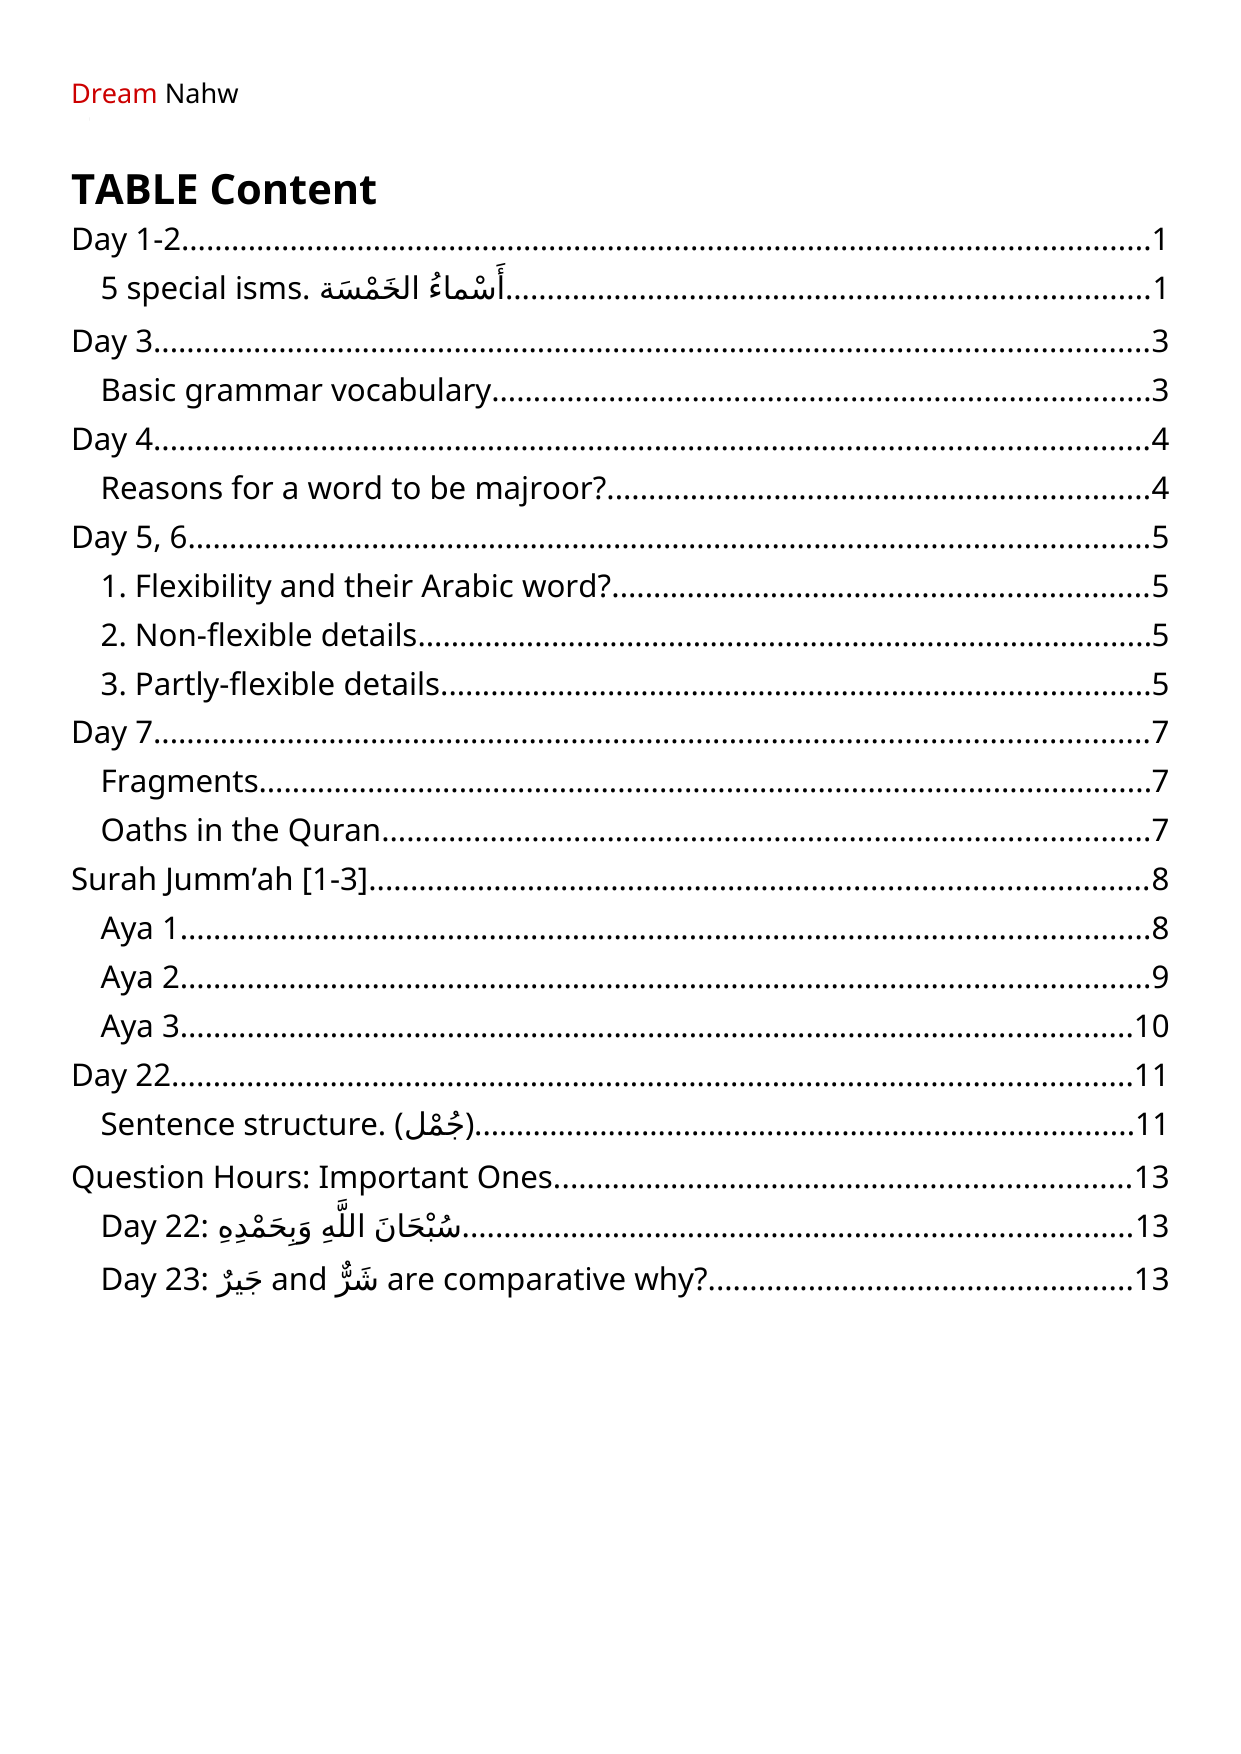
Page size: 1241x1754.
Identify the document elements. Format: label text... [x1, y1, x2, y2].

text 5 special isms. أَسْماءُ الخَمْسَة 1 [100, 266, 1169, 312]
text Day 5, 6 5 [71, 514, 1169, 557]
text Day 23: جَيرٌ and شَرٌّ are comparative why? 13 [100, 1257, 1169, 1303]
text Aya 2 9 [100, 955, 1169, 998]
text Reasons for a word to be majroor? 4 [100, 466, 1169, 508]
text Day 7 7 [71, 710, 1169, 753]
text Day 22 11 [71, 1053, 1169, 1096]
text Surah Jumm’ah [1-3] 8 [71, 857, 1169, 900]
text Aya 3 10 [100, 1004, 1169, 1047]
text Aya 1 8 [100, 906, 1169, 949]
text 2. Non-flexible details 5 [100, 612, 1169, 655]
text Oaths in the Quran 7 [100, 808, 1169, 851]
text TABLE Content [71, 160, 1169, 217]
text Day 1-2 1 [71, 217, 1169, 259]
text Day 4 4 [71, 417, 1169, 459]
text Sentence structure. (جُمْل) 11 [100, 1102, 1169, 1148]
text 1. Flexibility and their Arabic word? 5 [100, 563, 1169, 606]
text Question Hours: Important Ones. 13 [71, 1155, 1169, 1198]
text Basic grammar vocabulary 3 [100, 368, 1169, 410]
text Day 3 3 [71, 319, 1169, 361]
text 3. Partly-flexible details 5 [100, 661, 1169, 704]
text Day 22: سُبْحَانَ اللَّهِ وَبِحَمْدِهِ 13 [100, 1204, 1169, 1250]
text Fragments 7 [100, 759, 1169, 802]
